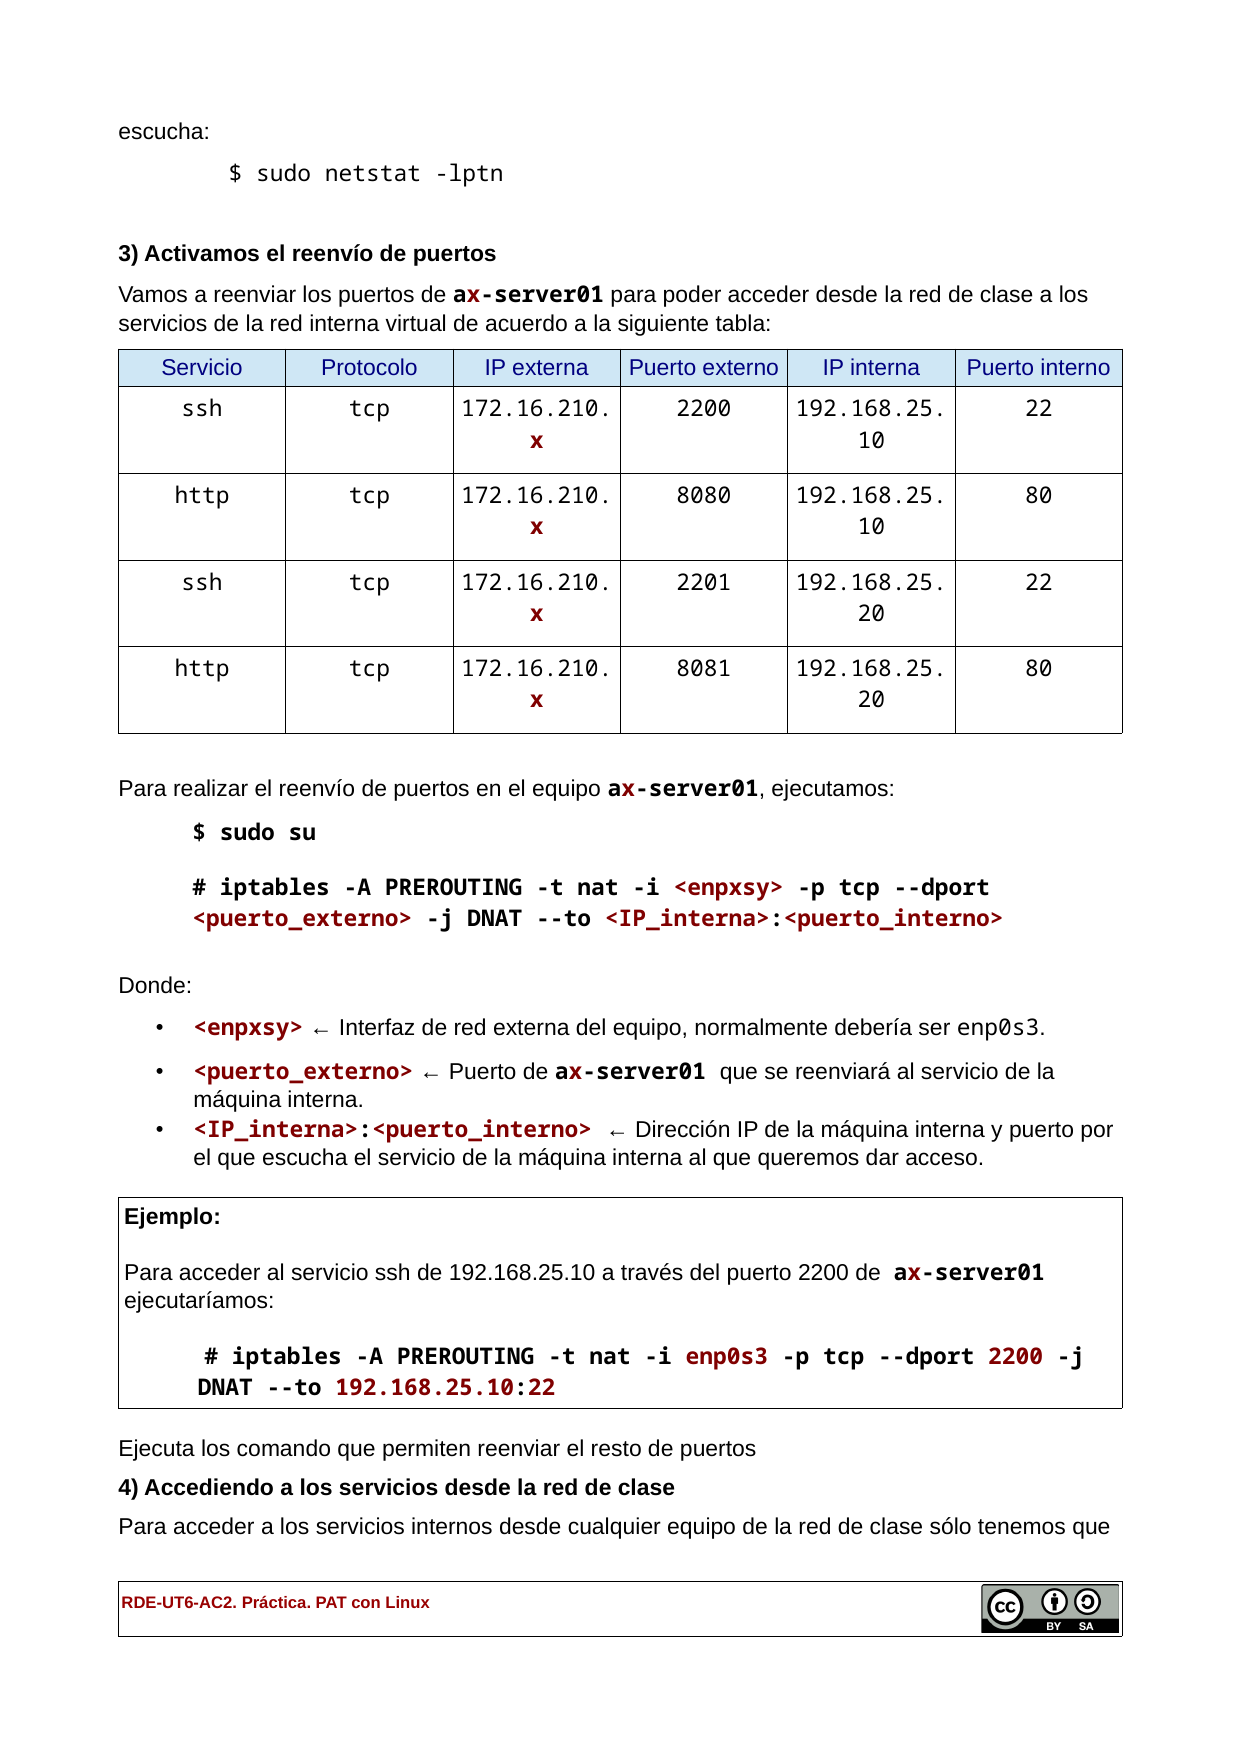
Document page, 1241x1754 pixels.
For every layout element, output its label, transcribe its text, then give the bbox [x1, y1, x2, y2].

table_header IP externa [454, 350, 620, 386]
text $ sudo su [192, 815, 1122, 847]
table_cell 80 [956, 647, 1122, 733]
text escucha: [118, 118, 1122, 144]
table_cell tcp [286, 387, 453, 473]
table_cell 172.16.210.x [454, 647, 620, 733]
table_cell 80 [956, 474, 1122, 559]
table_cell ssh [119, 387, 285, 473]
list <IP_interna>:<puerto_interno> ← Dirección IP de la máquina interna y puerto por el que escucha el servicio de la máquina interna al que queremos dar acceso. [156, 1112, 1122, 1170]
table_header IP interna [788, 350, 955, 386]
text 3) Activamos el reenvío de puertos [118, 239, 1122, 266]
text Para acceder a los servicios internos desde cualquier equipo de la red de clase sólo tenemos que [118, 1513, 1122, 1539]
table_header Protocolo [286, 350, 453, 386]
table_cell 2201 [621, 561, 787, 646]
table_cell tcp [286, 561, 453, 646]
text Vamos a reenviar los puertos de ax-server01 para poder acceder desde la red de clase a los servicios de la red interna virtual de acuerdo a la siguiente tabla: [118, 278, 1122, 336]
table_cell 172.16.210.x [454, 561, 620, 646]
table_cell ssh [119, 561, 285, 646]
list <puerto_externo> ← Puerto de ax-server01 que se reenviará al servicio de la máquina interna. [156, 1055, 1122, 1112]
table_cell tcp [286, 474, 453, 559]
table_cell 192.168.25.10 [788, 474, 955, 559]
table_cell 22 [956, 561, 1122, 646]
table_cell http [119, 474, 285, 559]
table_cell http [119, 647, 285, 733]
table_cell 8081 [621, 647, 787, 733]
table_header Servicio [119, 350, 285, 386]
table_cell 172.16.210.x [454, 474, 620, 559]
text # iptables -A PREROUTING -t nat -i <enpxsy> -p tcp --dport <puerto_externo> -j DNAT --to <IP_interna>:<puerto_interno> [192, 871, 1122, 933]
table_cell 192.168.25.20 [788, 647, 955, 733]
table_cell 192.168.25.20 [788, 561, 955, 646]
table_cell 172.16.210.x [454, 387, 620, 473]
text Para realizar el reenvío de puertos en el equipo ax-server01, ejecutamos: [118, 772, 1122, 803]
table_cell 8080 [621, 474, 787, 559]
text 4) Accediendo a los servicios desde la red de clase [118, 1474, 1122, 1500]
list <enpxsy> ← Interfaz de red externa del equipo, normalmente debería ser enp0s3. [156, 1011, 1122, 1042]
table_header Puerto externo [621, 350, 787, 386]
text Ejecuta los comando que permiten reenviar el resto de puertos [118, 1435, 1122, 1461]
table_header Ejemplo: Para acceder al servicio ssh de 192.168.25.10 a través del puerto 2200 de ax-server01 ejecutaríamos: # iptables -A PREROUTING -t nat -i enp0s3 -p tcp --dport 2200 -j DNAT --to 192.168.25.10:22 [119, 1198, 1122, 1408]
text Donde: [118, 972, 1122, 999]
table_cell 192.168.25.10 [788, 387, 955, 473]
picture [981, 1584, 1119, 1633]
text $ sudo netstat -lptn [228, 157, 1122, 188]
table_cell tcp [286, 647, 453, 733]
table_header Puerto interno [956, 350, 1122, 386]
table_cell 2200 [621, 387, 787, 473]
table_cell 22 [956, 387, 1122, 473]
